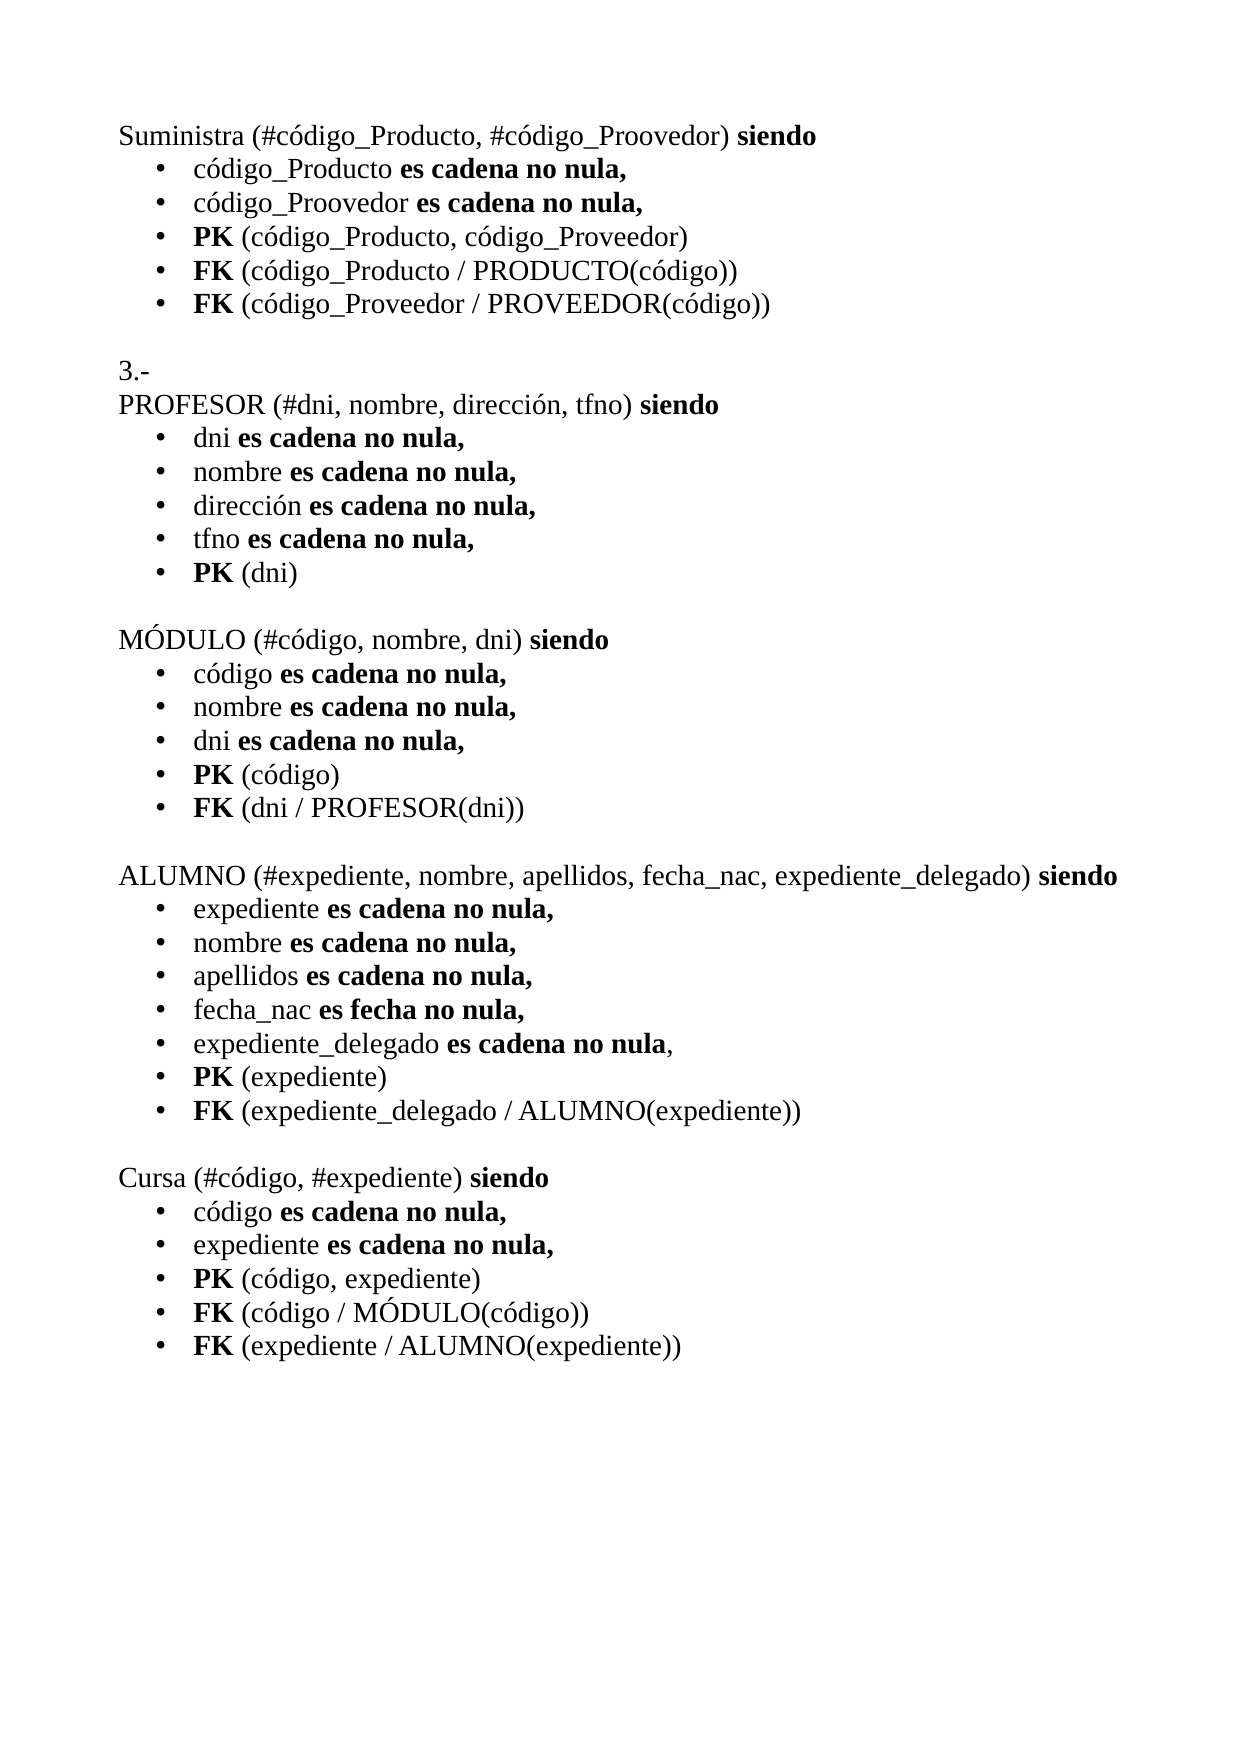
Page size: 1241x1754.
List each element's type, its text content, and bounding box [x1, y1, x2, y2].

list apellidos es cadena no nula, [156, 958, 1122, 992]
list dni es cadena no nula, [156, 421, 1122, 454]
list PK (código_Producto, código_Proveedor) [156, 219, 1122, 253]
list PK (expediente) [156, 1059, 1122, 1093]
list código_Producto es cadena no nula, [156, 152, 1122, 185]
list fecha_nac es fecha no nula, [156, 992, 1122, 1026]
text 3.- [118, 353, 1122, 387]
list PK (código) [156, 757, 1122, 790]
list expediente es cadena no nula, [156, 891, 1122, 925]
list FK (código / MÓDULO(código)) [156, 1295, 1122, 1328]
list PK (código, expediente) [156, 1261, 1122, 1295]
list código es cadena no nula, [156, 656, 1122, 689]
list nombre es cadena no nula, [156, 454, 1122, 488]
list dni es cadena no nula, [156, 723, 1122, 757]
list expediente_delegado es cadena no nula, [156, 1026, 1122, 1059]
text PROFESOR (#dni, nombre, dirección, tfno) siendo [118, 387, 1122, 421]
list código es cadena no nula, [156, 1194, 1122, 1227]
list PK (dni) [156, 555, 1122, 589]
list FK (expediente_delegado / ALUMNO(expediente)) [156, 1093, 1122, 1127]
list FK (código_Proveedor / PROVEEDOR(código)) [156, 286, 1122, 320]
list FK (expediente / ALUMNO(expediente)) [156, 1328, 1122, 1362]
list dirección es cadena no nula, [156, 488, 1122, 521]
list expediente es cadena no nula, [156, 1227, 1122, 1261]
list código_Proovedor es cadena no nula, [156, 185, 1122, 219]
text Suministra (#código_Producto, #código_Proovedor) siendo [118, 118, 1122, 152]
list nombre es cadena no nula, [156, 689, 1122, 723]
list nombre es cadena no nula, [156, 925, 1122, 958]
list tfno es cadena no nula, [156, 521, 1122, 555]
text Cursa (#código, #expediente) siendo [118, 1160, 1122, 1194]
text ALUMNO (#expediente, nombre, apellidos, fecha_nac, expediente_delegado) siendo [118, 858, 1122, 891]
text MÓDULO (#código, nombre, dni) siendo [118, 622, 1122, 656]
list FK (dni / PROFESOR(dni)) [156, 790, 1122, 824]
list FK (código_Producto / PRODUCTO(código)) [156, 253, 1122, 286]
